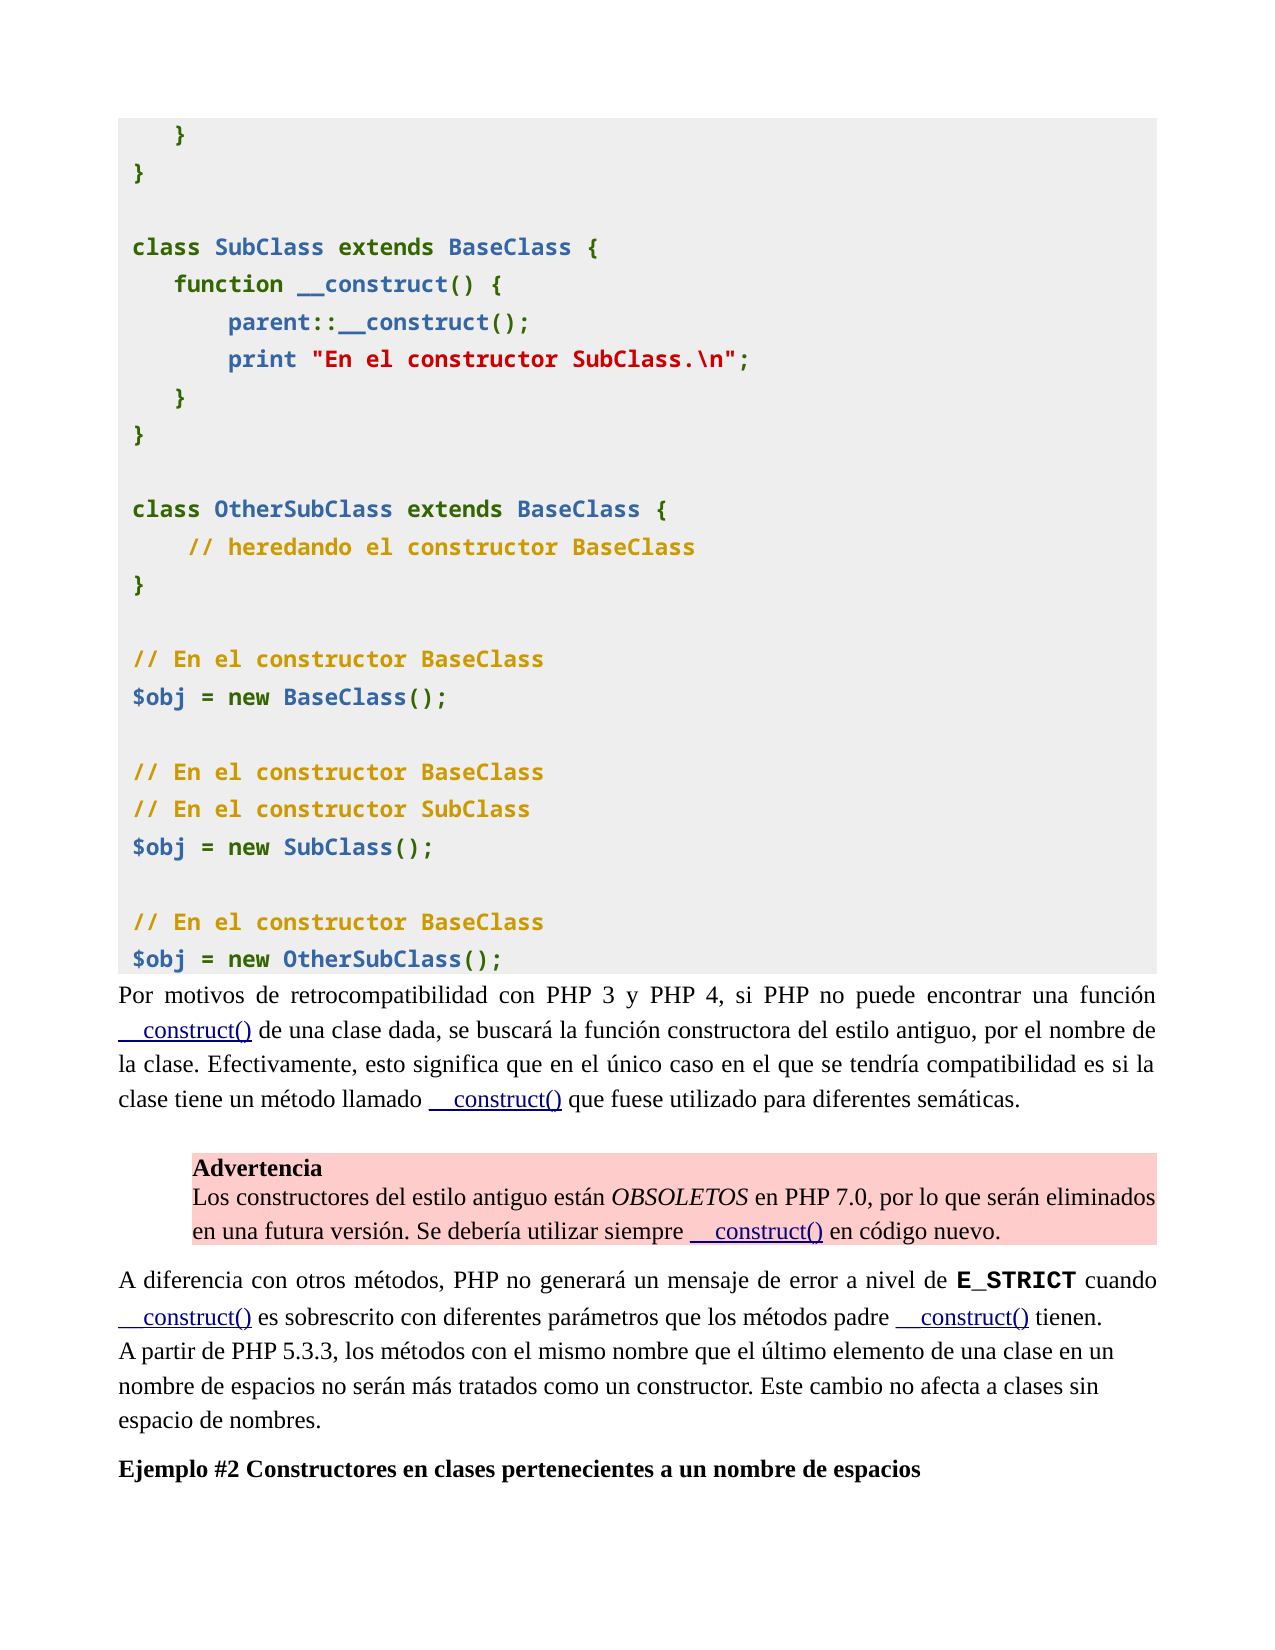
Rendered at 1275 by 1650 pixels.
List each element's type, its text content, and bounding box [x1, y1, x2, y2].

text function __construct() { [118, 268, 1157, 299]
text class SubClass extends BaseClass { [118, 231, 1157, 262]
text print "En el constructor SubClass.\n"; [118, 343, 1157, 374]
text Ejemplo #2 Constructores en clases pertenecientes a un nombre de espacios [118, 1454, 1157, 1483]
text $obj = new SubClass(); [118, 831, 1157, 862]
text parent::__construct(); [118, 306, 1157, 337]
text Por motivos de retrocompatibilidad con PHP 3 y PHP 4, si PHP no puede encontrar una función __construct() de una clase dada, se buscará la función constructora del estilo antiguo, por el nombre de la clase. Efectivamente, esto significa que en el único caso en el que se tendría compatibilidad es si la clase tiene un método llamado __construct() que fuese utilizado para diferentes semáticas. [118, 981, 1157, 1113]
text $obj = new OtherSubClass(); [118, 943, 1157, 974]
text // En el constructor SubClass [118, 793, 1157, 824]
text A partir de PHP 5.3.3, los métodos con el mismo nombre que el último elemento de una clase en un nombre de espacios no serán más tratados como un constructor. Este cambio no afecta a clases sin espacio de nombres. [118, 1336, 1157, 1434]
text } [118, 381, 1157, 412]
text } [118, 418, 1157, 449]
text Los constructores del estilo antiguo están OBSOLETOS en PHP 7.0, por lo que serán eliminados en una futura versión. Se debería utilizar siempre __construct() en código nuevo. [192, 1182, 1157, 1245]
text Advertencia [192, 1153, 1157, 1182]
text // En el constructor BaseClass [118, 756, 1157, 787]
text // heredando el constructor BaseClass [118, 531, 1157, 562]
text // En el constructor BaseClass [118, 643, 1157, 674]
text } [118, 118, 1157, 149]
text $obj = new BaseClass(); [118, 681, 1157, 712]
text } [118, 156, 1157, 187]
text } [118, 568, 1157, 599]
text A diferencia con otros métodos, PHP no generará un mensaje de error a nivel de E_STRICT cuando __construct() es sobrescrito con diferentes parámetros que los métodos padre __construct() tienen. [118, 1265, 1157, 1331]
text class OtherSubClass extends BaseClass { [118, 493, 1157, 524]
text // En el constructor BaseClass [118, 906, 1157, 937]
